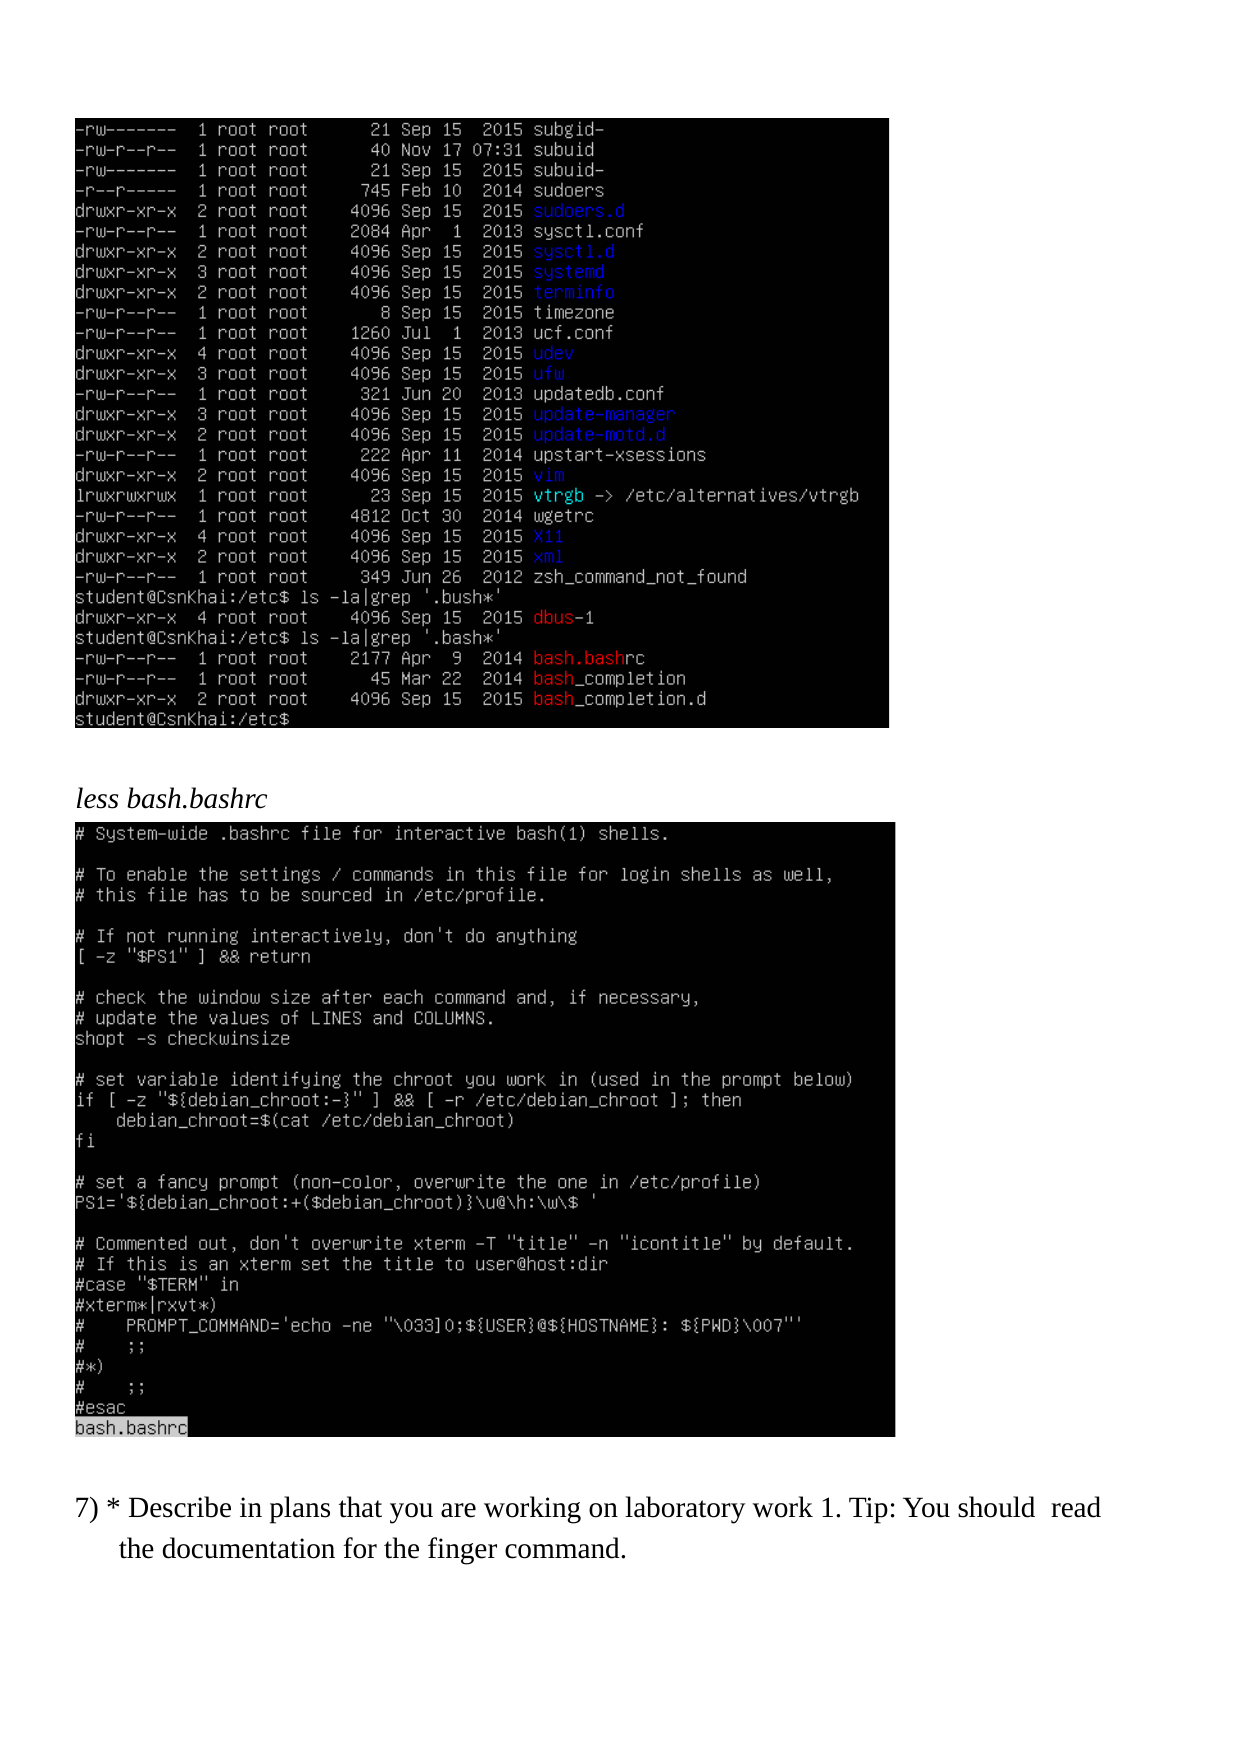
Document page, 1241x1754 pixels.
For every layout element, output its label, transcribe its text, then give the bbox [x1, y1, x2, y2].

text 7) * Describe in plans that you are working on laboratory work 1. Tip: You should read the documentation for the finger command. [74, 1491, 1116, 1564]
picture [75, 118, 890, 728]
picture [75, 822, 896, 1437]
text less bash.bashrc [75, 781, 1104, 815]
